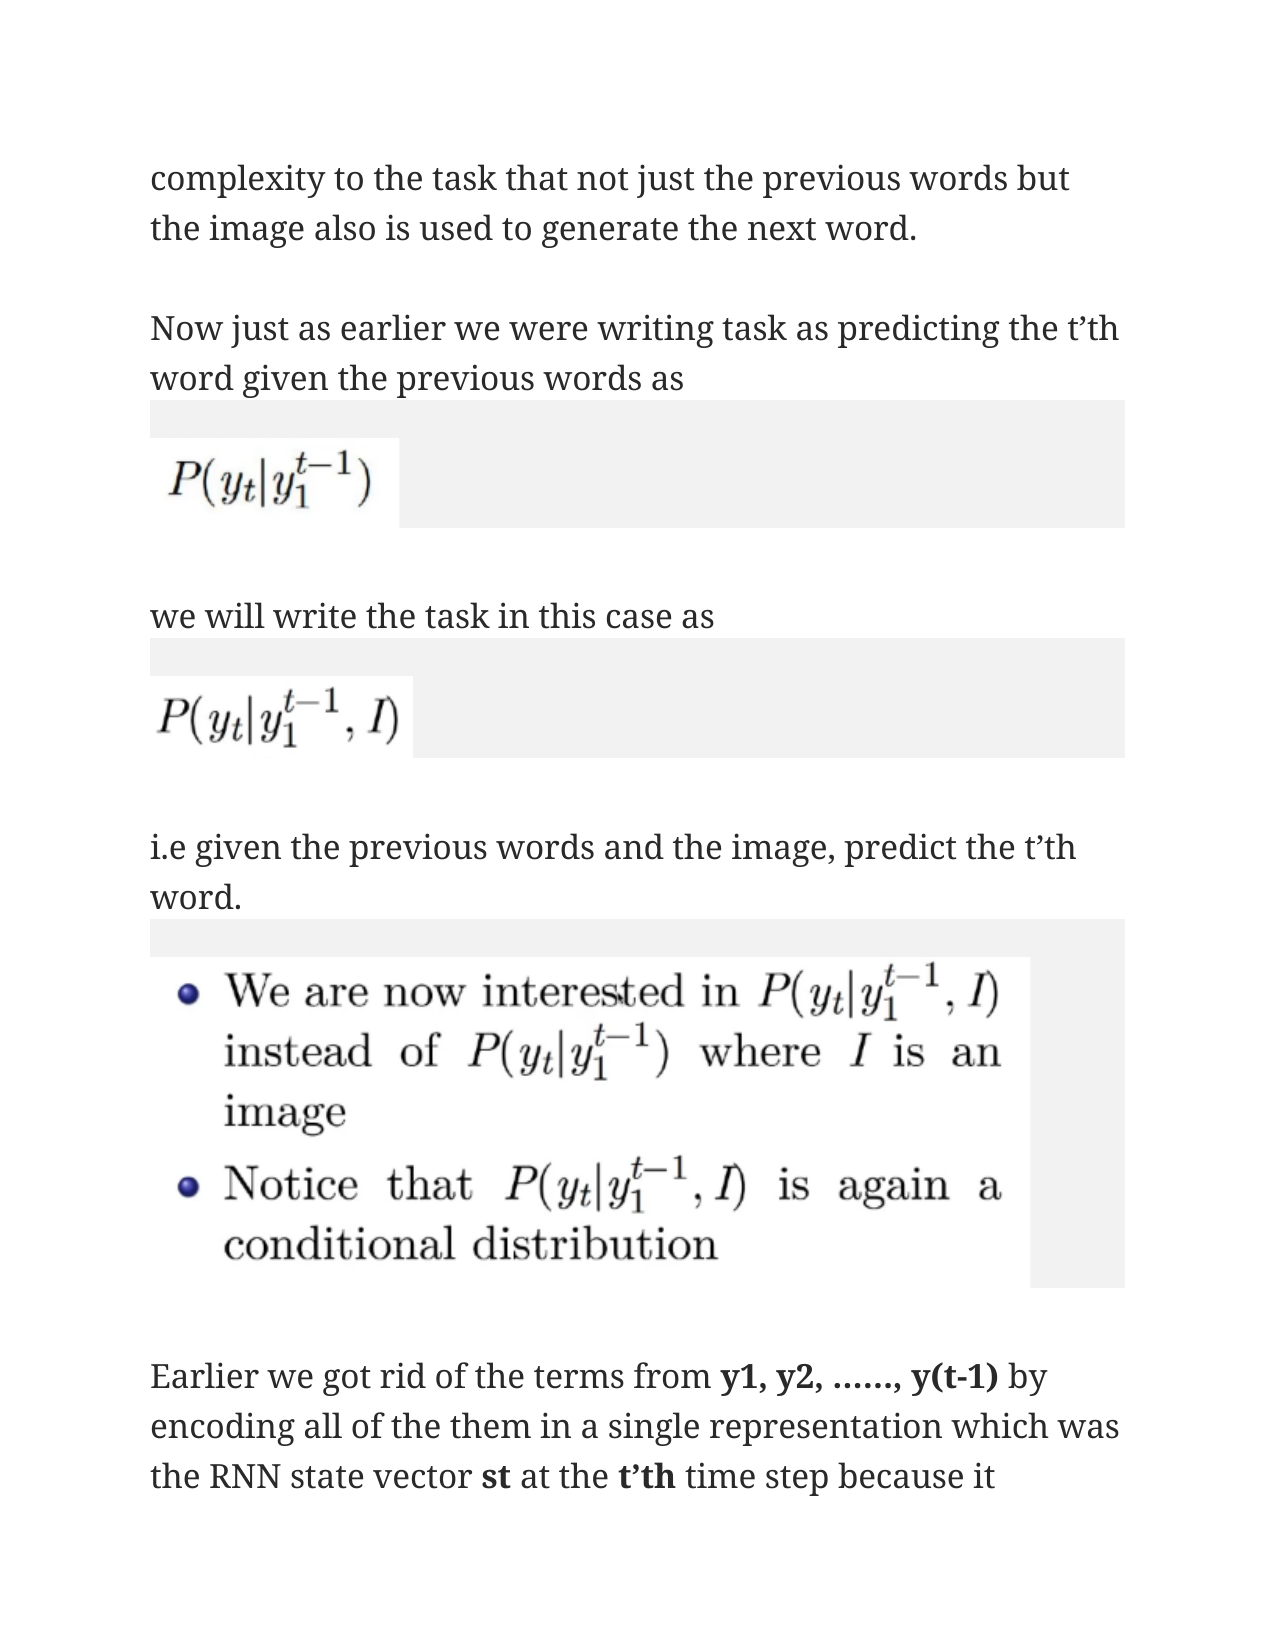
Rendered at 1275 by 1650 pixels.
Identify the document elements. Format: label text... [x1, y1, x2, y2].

text i.e given the previous words and the image, predict the t’th word. [150, 819, 1125, 919]
text Earlier we got rid of the terms from y1, y2, ……, y(t-1) by encoding all of the them in a single representation which was the RNN state vector st at the t’th time step because it [150, 1349, 1125, 1499]
text Now just as earlier we were writing task as predicting the t’th word given the previous words as [150, 300, 1125, 400]
text we will write the task in this case as [150, 588, 1125, 638]
text complexity to the task that not just the previous words but the image also is used to generate the next word. [150, 150, 1125, 250]
